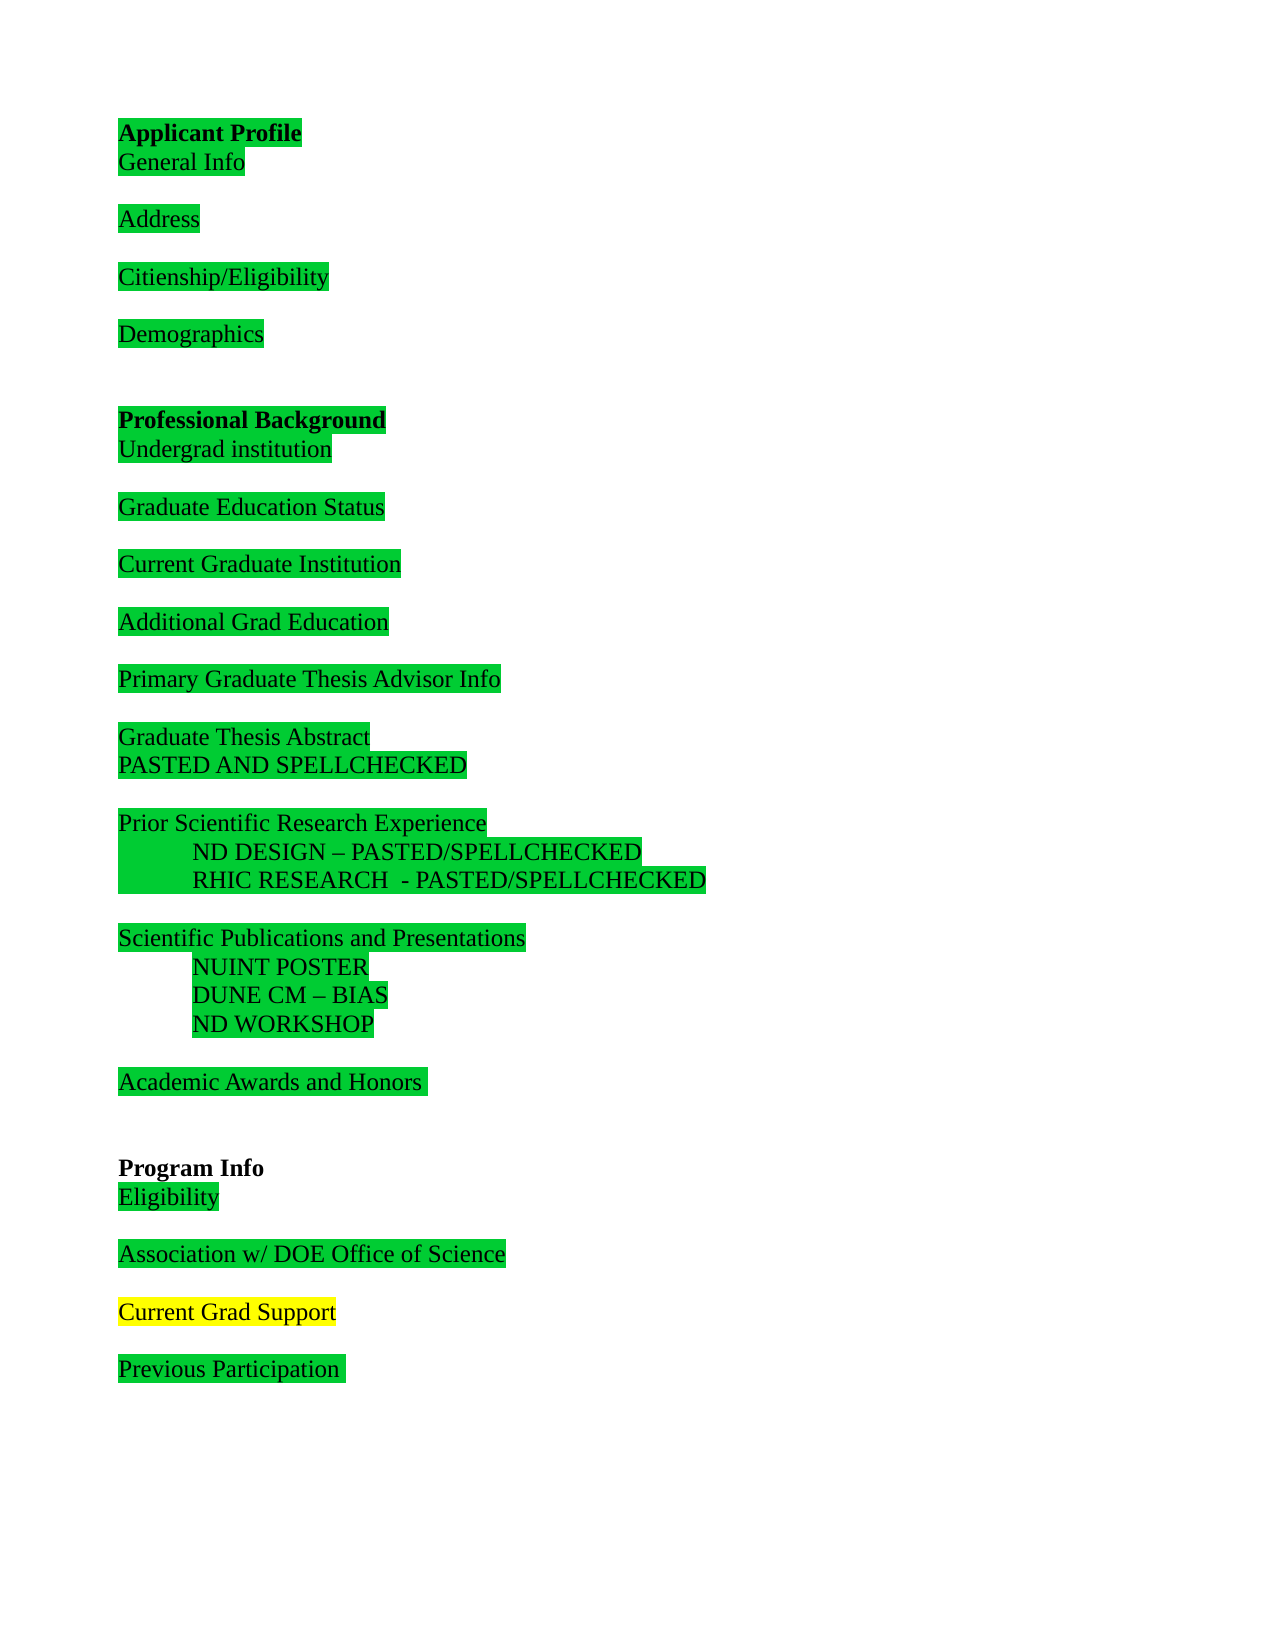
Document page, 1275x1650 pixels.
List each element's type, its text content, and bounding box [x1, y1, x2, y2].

text Applicant Profile [118, 118, 1157, 147]
text PASTED AND SPELLCHECKED [118, 751, 1157, 779]
text Address [118, 204, 1157, 233]
text Association w/ DOE Office of Science [118, 1239, 1157, 1268]
text NUINT POSTER [118, 952, 1157, 981]
text Eligibility [118, 1182, 1157, 1211]
text Additional Grad Education [118, 607, 1157, 636]
text Primary Graduate Thesis Advisor Info [118, 664, 1157, 693]
text Current Grad Support [118, 1297, 1157, 1326]
text Previous Participation [118, 1354, 1157, 1383]
text ND DESIGN – PASTED/SPELLCHECKED [118, 837, 1157, 866]
text RHIC RESEARCH - PASTED/SPELLCHECKED [118, 866, 1157, 894]
text Graduate Thesis Abstract [118, 722, 1157, 751]
text Current Graduate Institution [118, 549, 1157, 578]
text Demographics [118, 319, 1157, 348]
text General Info [118, 147, 1157, 176]
text Academic Awards and Honors [118, 1067, 1157, 1096]
text Professional Background [118, 406, 1157, 434]
text Scientific Publications and Presentations [118, 923, 1157, 952]
text Prior Scientific Research Experience [118, 808, 1157, 837]
text Graduate Education Status [118, 492, 1157, 521]
text ND WORKSHOP [118, 1009, 1157, 1038]
text DUNE CM – BIAS [118, 981, 1157, 1009]
text Program Info [118, 1153, 1157, 1182]
text Citienship/Eligibility [118, 262, 1157, 291]
text Undergrad institution [118, 434, 1157, 463]
